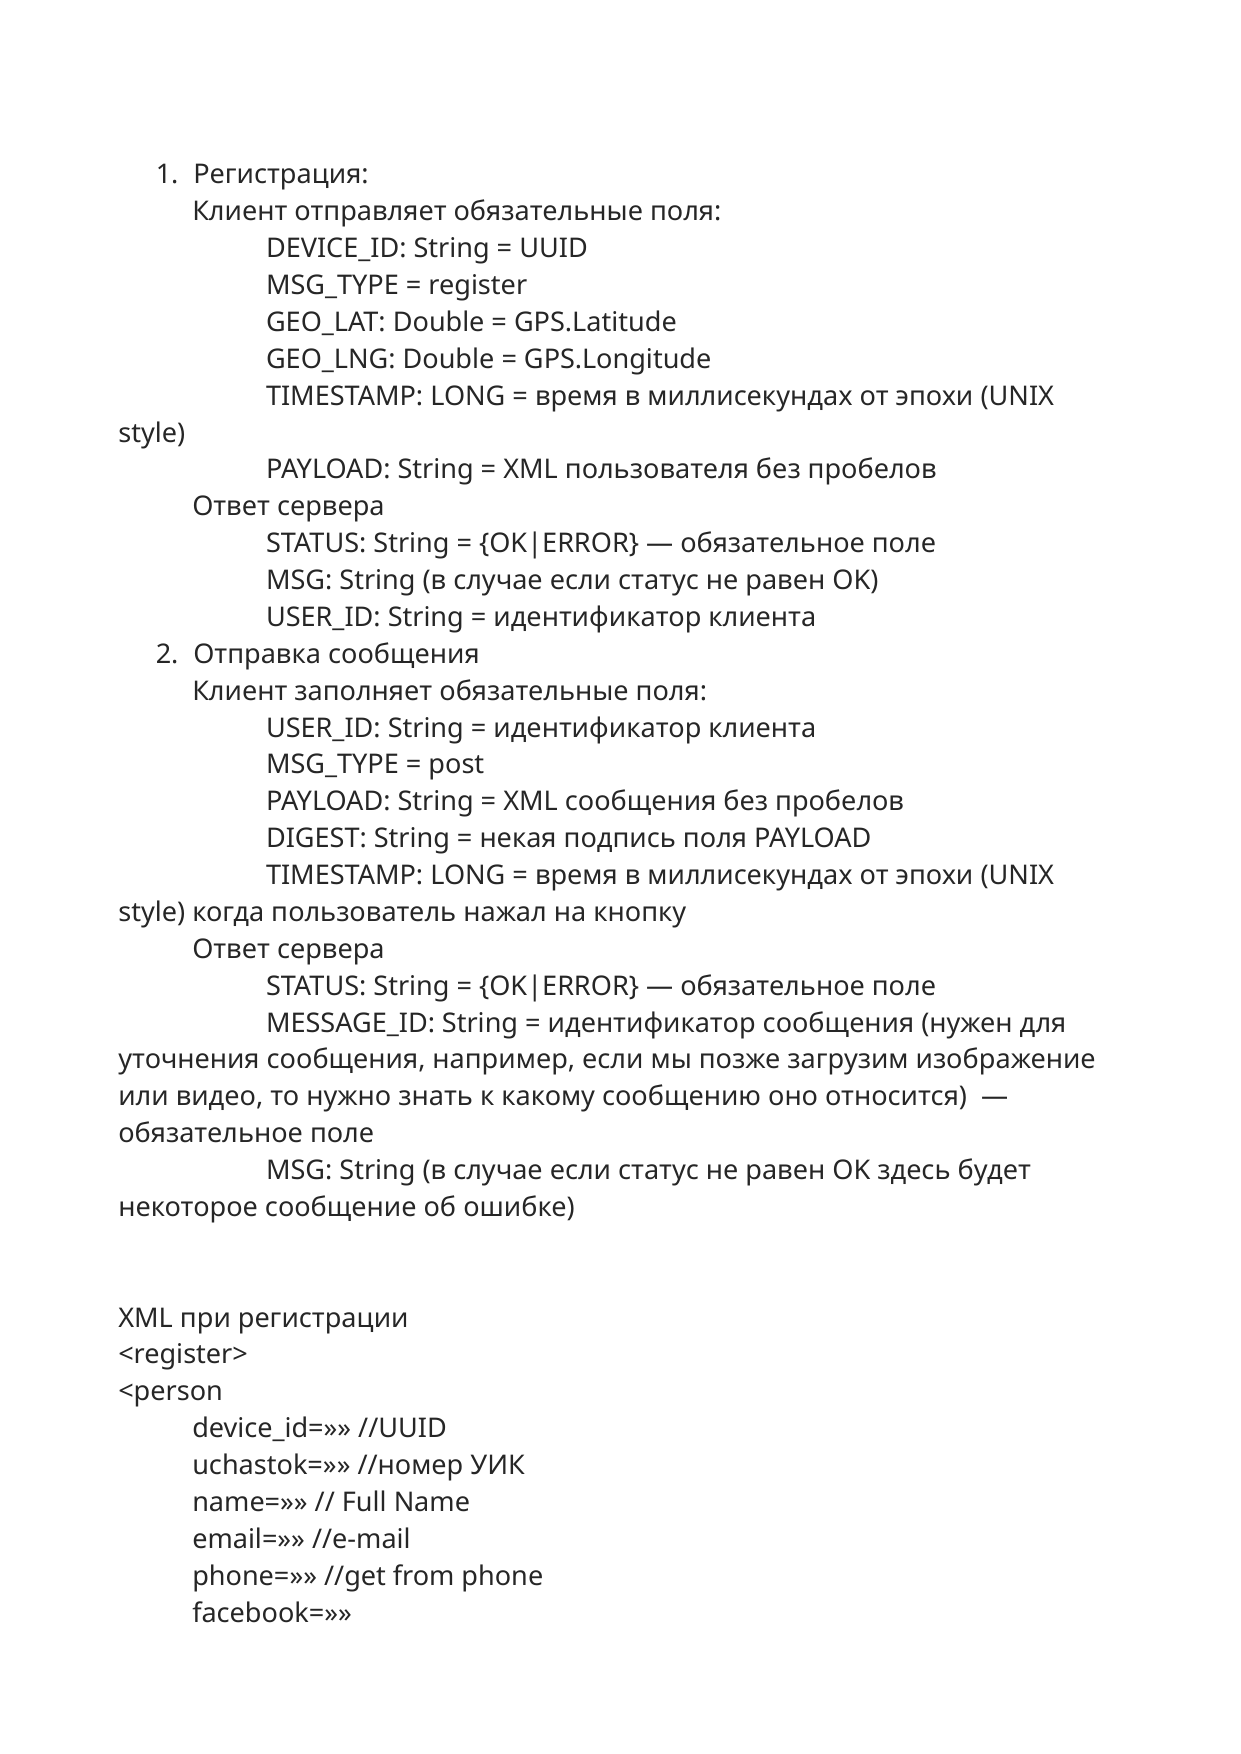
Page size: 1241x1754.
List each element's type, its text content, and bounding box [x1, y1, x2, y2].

text device_id=»» //UUID [118, 1409, 1122, 1446]
text Ответ сервера [118, 487, 1122, 524]
text <person [118, 1372, 1122, 1409]
text phone=»» //get from phone [118, 1556, 1122, 1593]
text USER_ID: String = идентификатор клиента [118, 708, 1122, 745]
text name=»» // Full Name [118, 1482, 1122, 1519]
text MSG_TYPE = register [118, 266, 1122, 302]
text MSG: String (в случае если статус не равен OK здесь будет некоторое сообщение об ошибке) [118, 1151, 1122, 1224]
list Отправка сообщения [156, 634, 1122, 671]
text <register> [118, 1335, 1122, 1372]
text uchastok=»» //номер УИК [118, 1446, 1122, 1482]
text XML при регистрации [118, 1298, 1122, 1335]
text facebook=»» [118, 1593, 1122, 1630]
text STATUS: String = {OK|ERROR} — обязательное поле [118, 524, 1122, 561]
text USER_ID: String = идентификатор клиента [118, 597, 1122, 634]
list Регистрация: [156, 155, 1122, 192]
text MSG: String (в случае если статус не равен OK) [118, 561, 1122, 597]
text Клиент отправляет обязательные поля: [118, 192, 1122, 229]
text GEO_LAT: Double = GPS.Latitude [118, 302, 1122, 339]
text DIGEST: String = некая подпись поля PAYLOAD [118, 819, 1122, 856]
text MSG_TYPE = post [118, 745, 1122, 782]
text GEO_LNG: Double = GPS.Longitude [118, 339, 1122, 376]
text STATUS: String = {OK|ERROR} — обязательное поле [118, 966, 1122, 1003]
text TIMESTAMP: LONG = время в миллисекундах от эпохи (UNIX style) [118, 376, 1122, 450]
text Ответ сервера [118, 929, 1122, 966]
text DEVICE_ID: String = UUID [118, 229, 1122, 266]
text TIMESTAMP: LONG = время в миллисекундах от эпохи (UNIX style) когда пользователь нажал на кнопку [118, 856, 1122, 929]
text Клиент заполняет обязательные поля: [118, 671, 1122, 708]
text email=»» //e-mail [118, 1519, 1122, 1556]
text MESSAGE_ID: String = идентификатор сообщения (нужен для уточнения сообщения, например, если мы позже загрузим изображение или видео, то нужно знать к какому сообщению оно относится) — обязательное поле [118, 1003, 1122, 1151]
text PAYLOAD: String = XML сообщения без пробелов [118, 782, 1122, 819]
text PAYLOAD: String = XML пользователя без пробелов [118, 450, 1122, 487]
